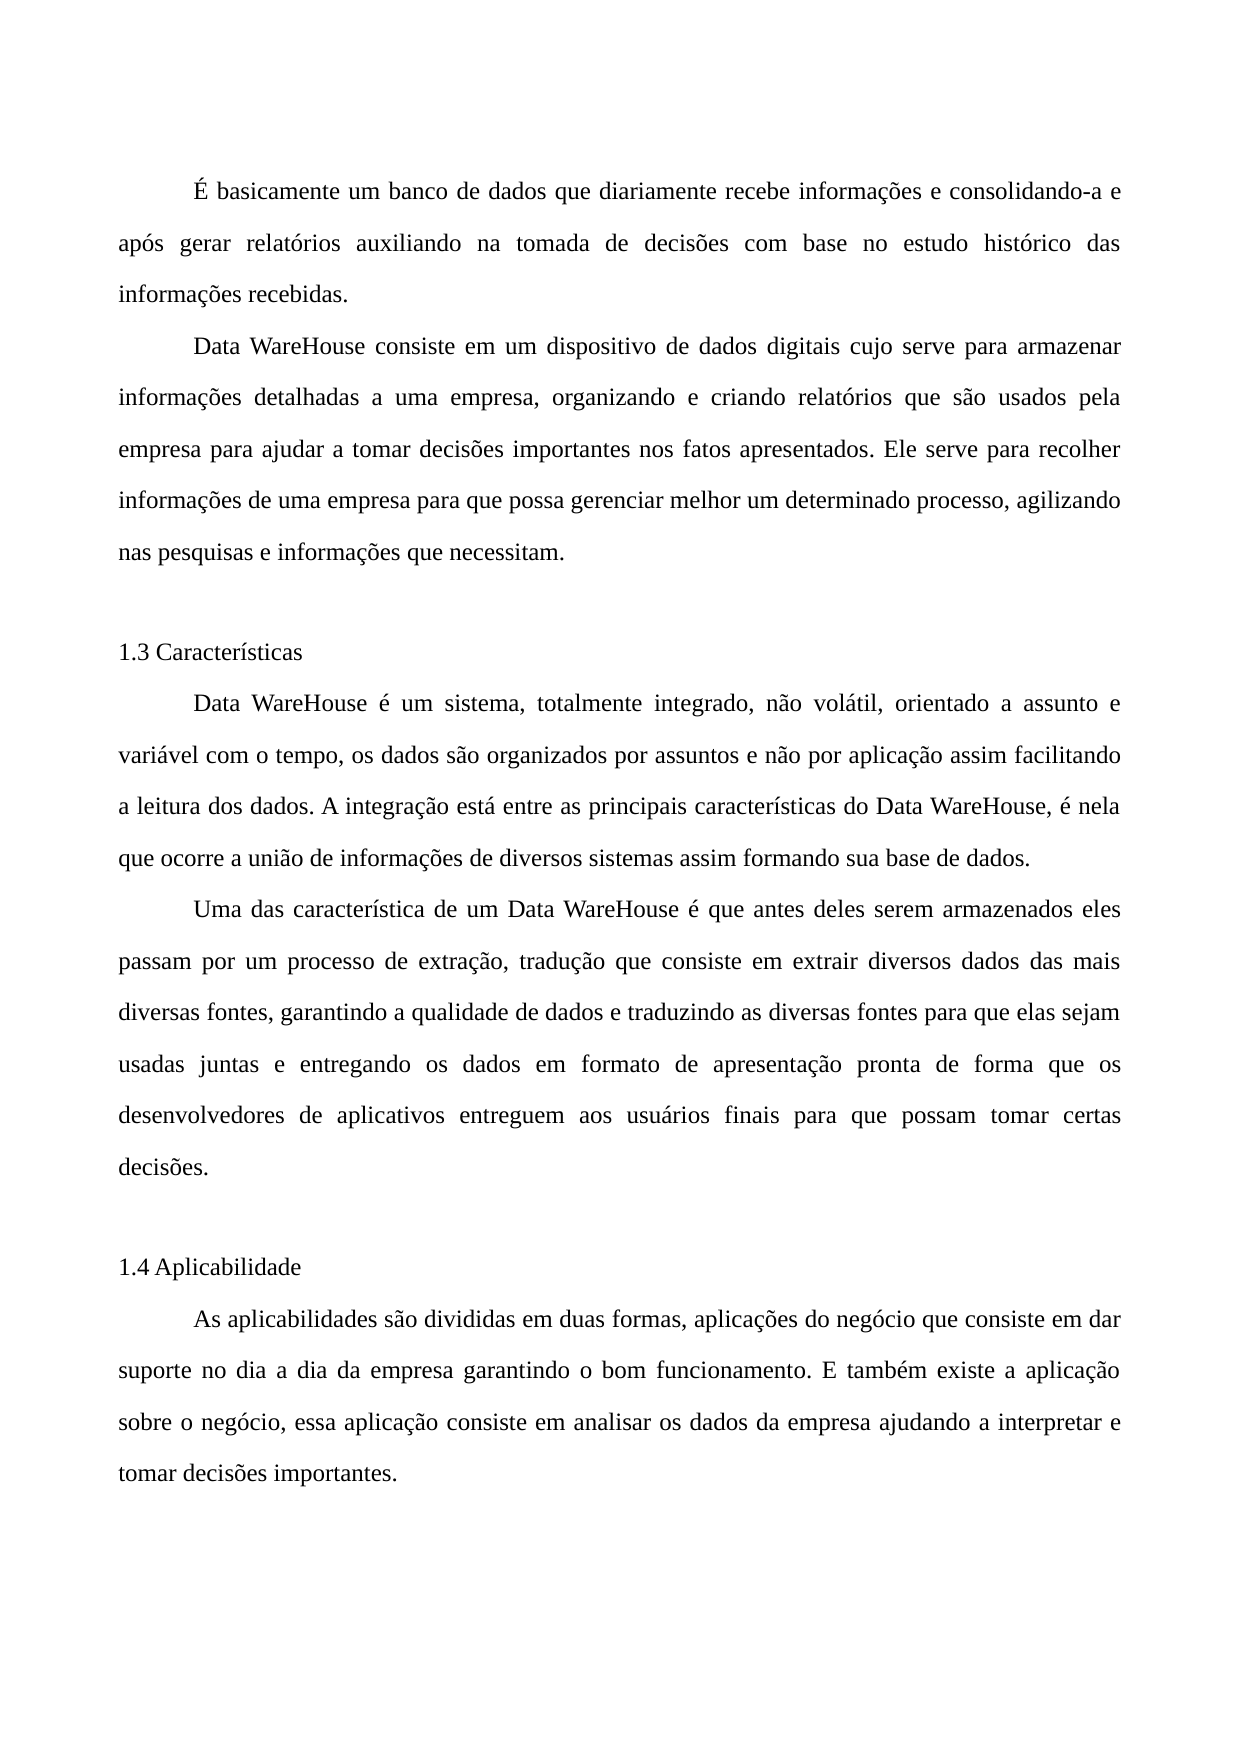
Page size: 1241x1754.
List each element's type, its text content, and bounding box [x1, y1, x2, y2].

text As aplicabilidades são divididas em duas formas, aplicações do negócio que consiste em dar suporte no dia a dia da empresa garantindo o bom funcionamento. E também existe a aplicação sobre o negócio, essa aplicação consiste em analisar os dados da empresa ajudando a interpretar e tomar decisões importantes. [118, 1304, 1122, 1487]
text Data WareHouse é um sistema, totalmente integrado, não volátil, orientado a assunto e variável com o tempo, os dados são organizados por assuntos e não por aplicação assim facilitando a leitura dos dados. A integração está entre as principais características do Data WareHouse, é nela que ocorre a união de informações de diversos sistemas assim formando sua base de dados. [118, 688, 1122, 872]
text Data WareHouse consiste em um dispositivo de dados digitais cujo serve para armazenar informações detalhadas a uma empresa, organizando e criando relatórios que são usados pela empresa para ajudar a tomar decisões importantes nos fatos apresentados. Ele serve para recolher informações de uma empresa para que possa gerenciar melhor um determinado processo, agilizando nas pesquisas e informações que necessitam. [118, 331, 1122, 565]
text Uma das característica de um Data WareHouse é que antes deles serem armazenados eles passam por um processo de extração, tradução que consiste em extrair diversos dados das mais diversas fontes, garantindo a qualidade de dados e traduzindo as diversas fontes para que elas sejam usadas juntas e entregando os dados em formato de apresentação pronta de forma que os desenvolvedores de aplicativos entreguem aos usuários finais para que possam tomar certas decisões. [118, 894, 1122, 1180]
text 1.4 Aplicabilidade [118, 1252, 1122, 1281]
text É basicamente um banco de dados que diariamente recebe informações e consolidando-a e após gerar relatórios auxiliando na tomada de decisões com base no estudo histórico das informações recebidas. [118, 176, 1122, 308]
text 1.3 Características [118, 637, 1122, 666]
